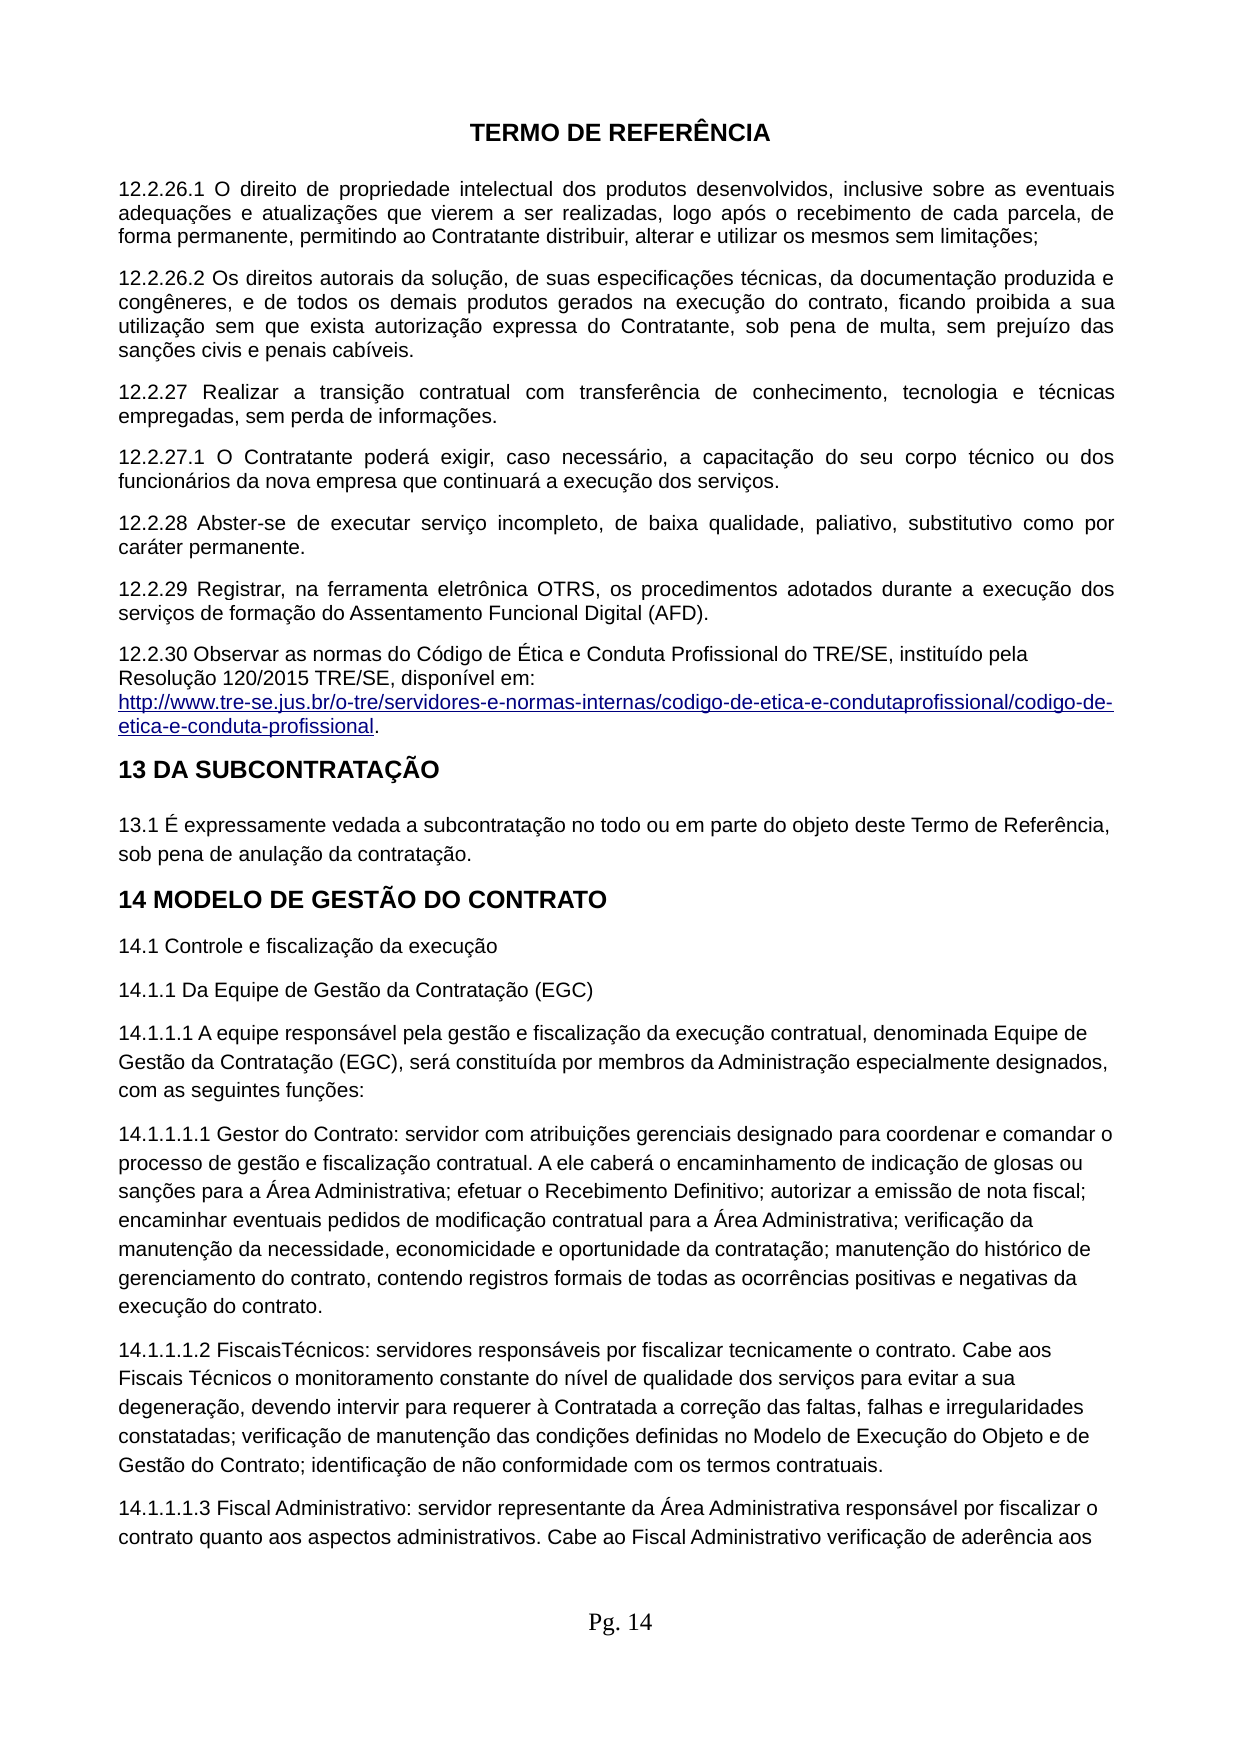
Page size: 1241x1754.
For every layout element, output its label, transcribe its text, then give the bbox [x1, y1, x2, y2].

text 14.1.1.1.2 FiscaisTécnicos: servidores responsáveis por fiscalizar tecnicamente o contrato. Cabe aos Fiscais Técnicos o monitoramento constante do nível de qualidade dos serviços para evitar a sua degeneração, devendo intervir para requerer à Contratada a correção das faltas, falhas e irregularidades constatadas; verificação de manutenção das condições definidas no Modelo de Execução do Objeto e de Gestão do Contrato; identificação de não conformidade com os termos contratuais. [118, 1337, 1122, 1476]
text 12.2.27.1 O Contratante poderá exigir, caso necessário, a capacitação do seu corpo técnico ou dos funcionários da nova empresa que continuará a execução dos serviços. [118, 445, 1116, 493]
text 13.1 É expressamente vedada a subcontratação no todo ou em parte do objeto deste Termo de Referência, sob pena de anulação da contratação. [118, 813, 1122, 866]
text 12.2.27 Realizar a transição contratual com transferência de conhecimento, tecnologia e técnicas empregadas, sem perda de informações. [118, 379, 1116, 427]
text 12.2.29 Registrar, na ferramenta eletrônica OTRS, os procedimentos adotados durante a execução dos serviços de formação do Assentamento Funcional Digital (AFD). [118, 576, 1116, 624]
text 14.1.1.1 A equipe responsável pela gestão e fiscalização da execução contratual, denominada Equipe de Gestão da Contratação (EGC), será constituída por membros da Administração especialmente designados, com as seguintes funções: [118, 1021, 1122, 1102]
text 14.1.1.1.1 Gestor do Contrato: servidor com atribuições gerenciais designado para coordenar e comandar o processo de gestão e fiscalização contratual. A ele caberá o encaminhamento de indicação de glosas ou sanções para a Área Administrativa; efetuar o Recebimento Definitivo; autorizar a emissão de nota fiscal; encaminhar eventuais pedidos de modificação contratual para a Área Administrativa; verificação da manutenção da necessidade, economicidade e oportunidade da contratação; manutenção do histórico de gerenciamento do contrato, contendo registros formais de todas as ocorrências positivas e negativas da execução do contrato. [118, 1122, 1122, 1318]
text 12.2.26.1 O direito de propriedade intelectual dos produtos desenvolvidos, inclusive sobre as eventuais adequações e atualizações que vierem a ser realizadas, logo após o recebimento de cada parcela, de forma permanente, permitindo ao Contratante distribuir, alterar e utilizar os mesmos sem limitações; [118, 176, 1116, 248]
text 14.1.1.1.3 Fiscal Administrativo: servidor representante da Área Administrativa responsável por fiscalizar o contrato quanto aos aspectos administrativos. Cabe ao Fiscal Administrativo verificação de aderência aos [118, 1496, 1122, 1548]
text 12.2.30 Observar as normas do Código de Ética e Conduta Profissional do TRE/SE, instituído pela Resolução 120/2015 TRE/SE, disponível em: http://www.tre-se.jus.br/o-tre/servidores-e-normas-internas/codigo-de-etica-e-condutaprofissional/codigo-de-etica-e-conduta-profissional. [118, 642, 1116, 738]
text 13 DA SUBCONTRATAÇÃO [118, 756, 1122, 784]
text 12.2.28 Abster-se de executar serviço incompleto, de baixa qualidade, paliativo, substitutivo como por caráter permanente. [118, 511, 1116, 559]
text 12.2.26.2 Os direitos autorais da solução, de suas especificações técnicas, da documentação produzida e congêneres, e de todos os demais produtos gerados na execução do contrato, ficando proibida a sua utilização sem que exista autorização expressa do Contratante, sob pena de multa, sem prejuízo das sanções civis e penais cabíveis. [118, 266, 1116, 362]
text 14 MODELO DE GESTÃO DO CONTRATO [118, 885, 1122, 914]
text 14.1.1 Da Equipe de Gestão da Contratação (EGC) [118, 977, 1122, 1001]
text 14.1 Controle e fiscalização da execução [118, 934, 1122, 958]
